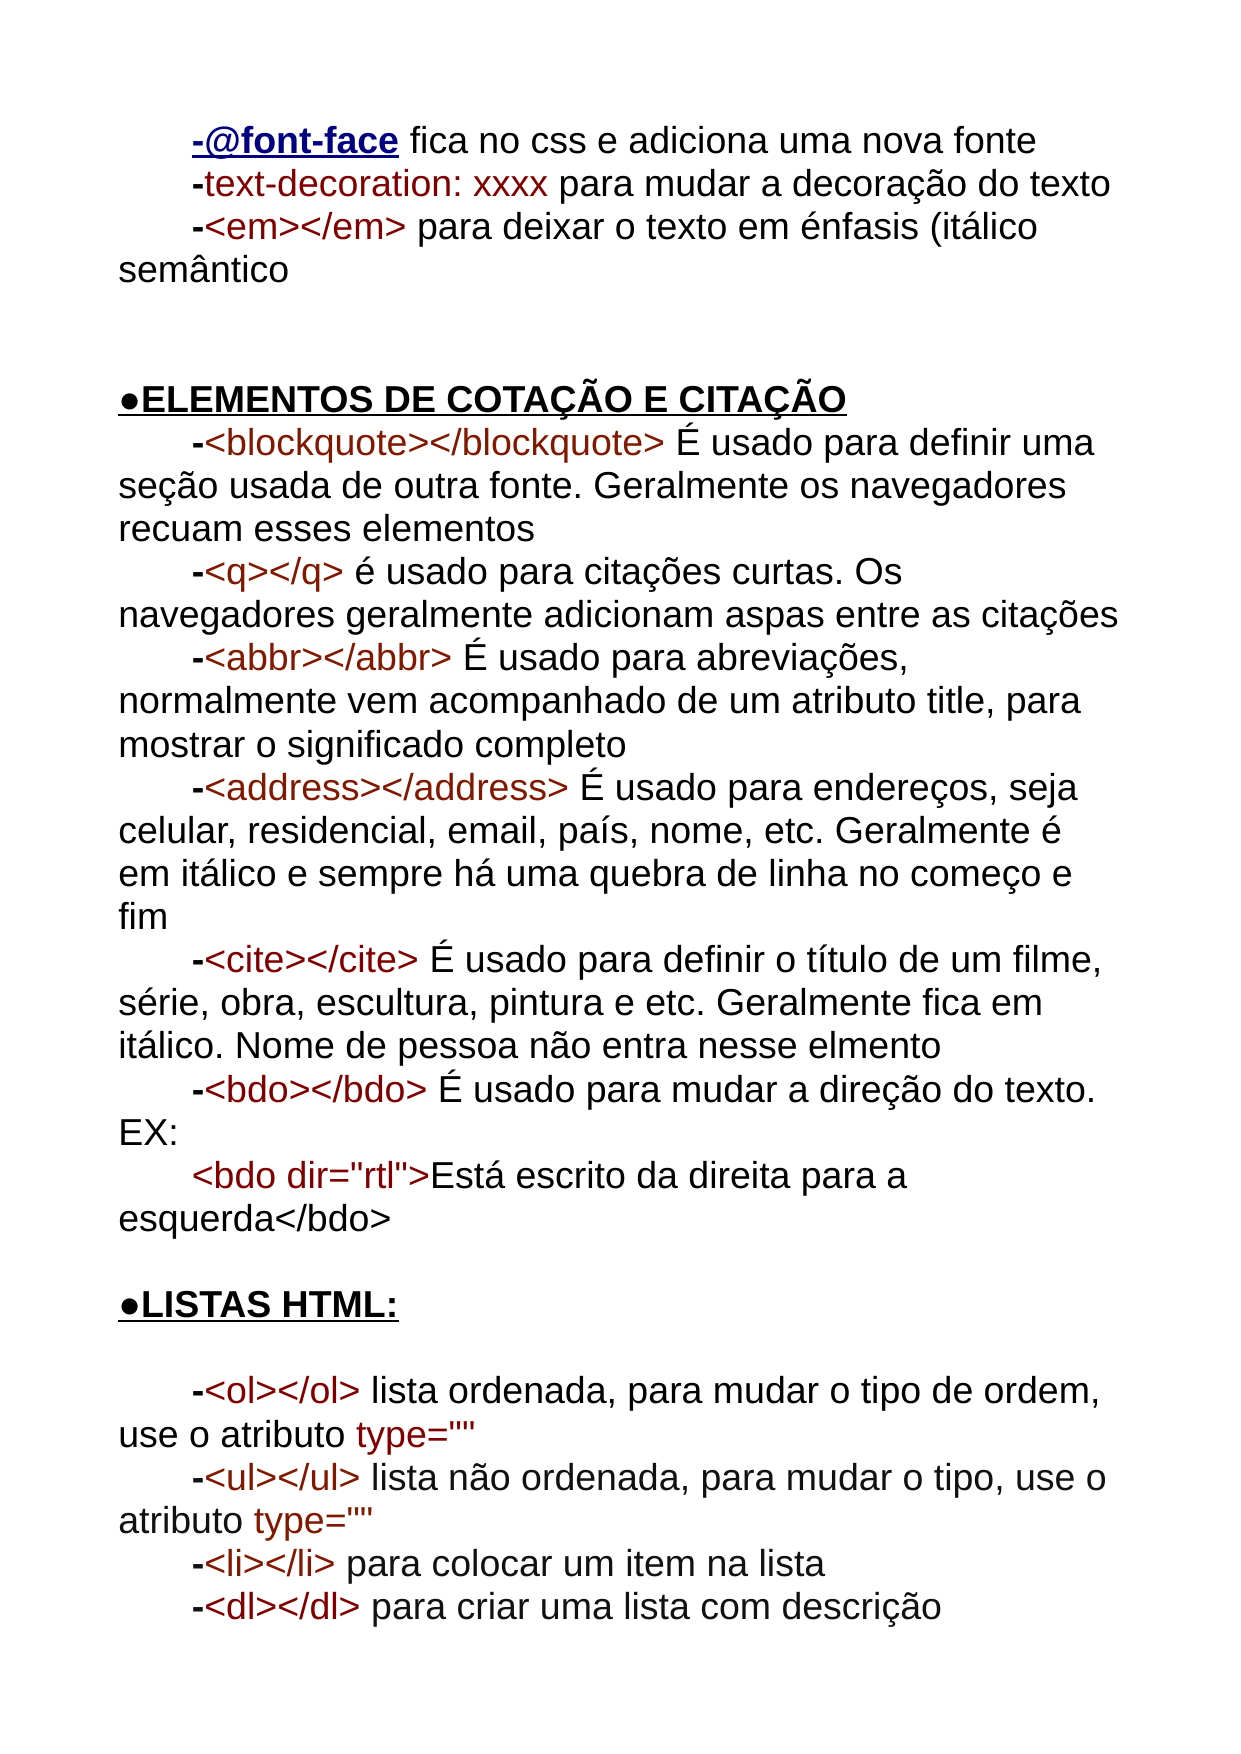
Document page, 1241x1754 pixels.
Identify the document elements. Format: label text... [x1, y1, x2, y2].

text ●ELEMENTOS DE COTAÇÃO E CITAÇÃO [118, 377, 1122, 420]
text -text-decoration: xxxx para mudar a decoração do texto [118, 161, 1122, 204]
text -<ul></ul> lista não ordenada, para mudar o tipo, use o atributo type="" [118, 1455, 1122, 1541]
text -<em></em> para deixar o texto em énfasis (itálico semântico [118, 204, 1122, 291]
text -@font-face fica no css e adiciona uma nova fonte [118, 118, 1122, 161]
text -<abbr></abbr> É usado para abreviações, normalmente vem acompanhado de um atributo title, para mostrar o significado completo [118, 636, 1122, 765]
text -<cite></cite> É usado para definir o título de um filme, série, obra, escultura, pintura e etc. Geralmente fica em itálico. Nome de pessoa não entra nesse elmento [118, 937, 1122, 1067]
text -<bdo></bdo> É usado para mudar a direção do texto. EX: [118, 1067, 1122, 1153]
text -<address></address> É usado para endereços, seja celular, residencial, email, país, nome, etc. Geralmente é em itálico e sempre há uma quebra de linha no começo e fim [118, 765, 1122, 937]
text -<ol></ol> lista ordenada, para mudar o tipo de ordem, use o atributo type="" [118, 1369, 1122, 1455]
text -<dl></dl> para criar uma lista com descrição [118, 1584, 1122, 1627]
text -<q></q> é usado para citações curtas. Os navegadores geralmente adicionam aspas entre as citações [118, 549, 1122, 636]
text <bdo dir="rtl">Está escrito da direita para a esquerda</bdo> [118, 1153, 1122, 1239]
text ●LISTAS HTML: [118, 1282, 1122, 1326]
text -<blockquote></blockquote> É usado para definir uma seção usada de outra fonte. Geralmente os navegadores recuam esses elementos [118, 420, 1122, 549]
text -<li></li> para colocar um item na lista [118, 1541, 1122, 1584]
